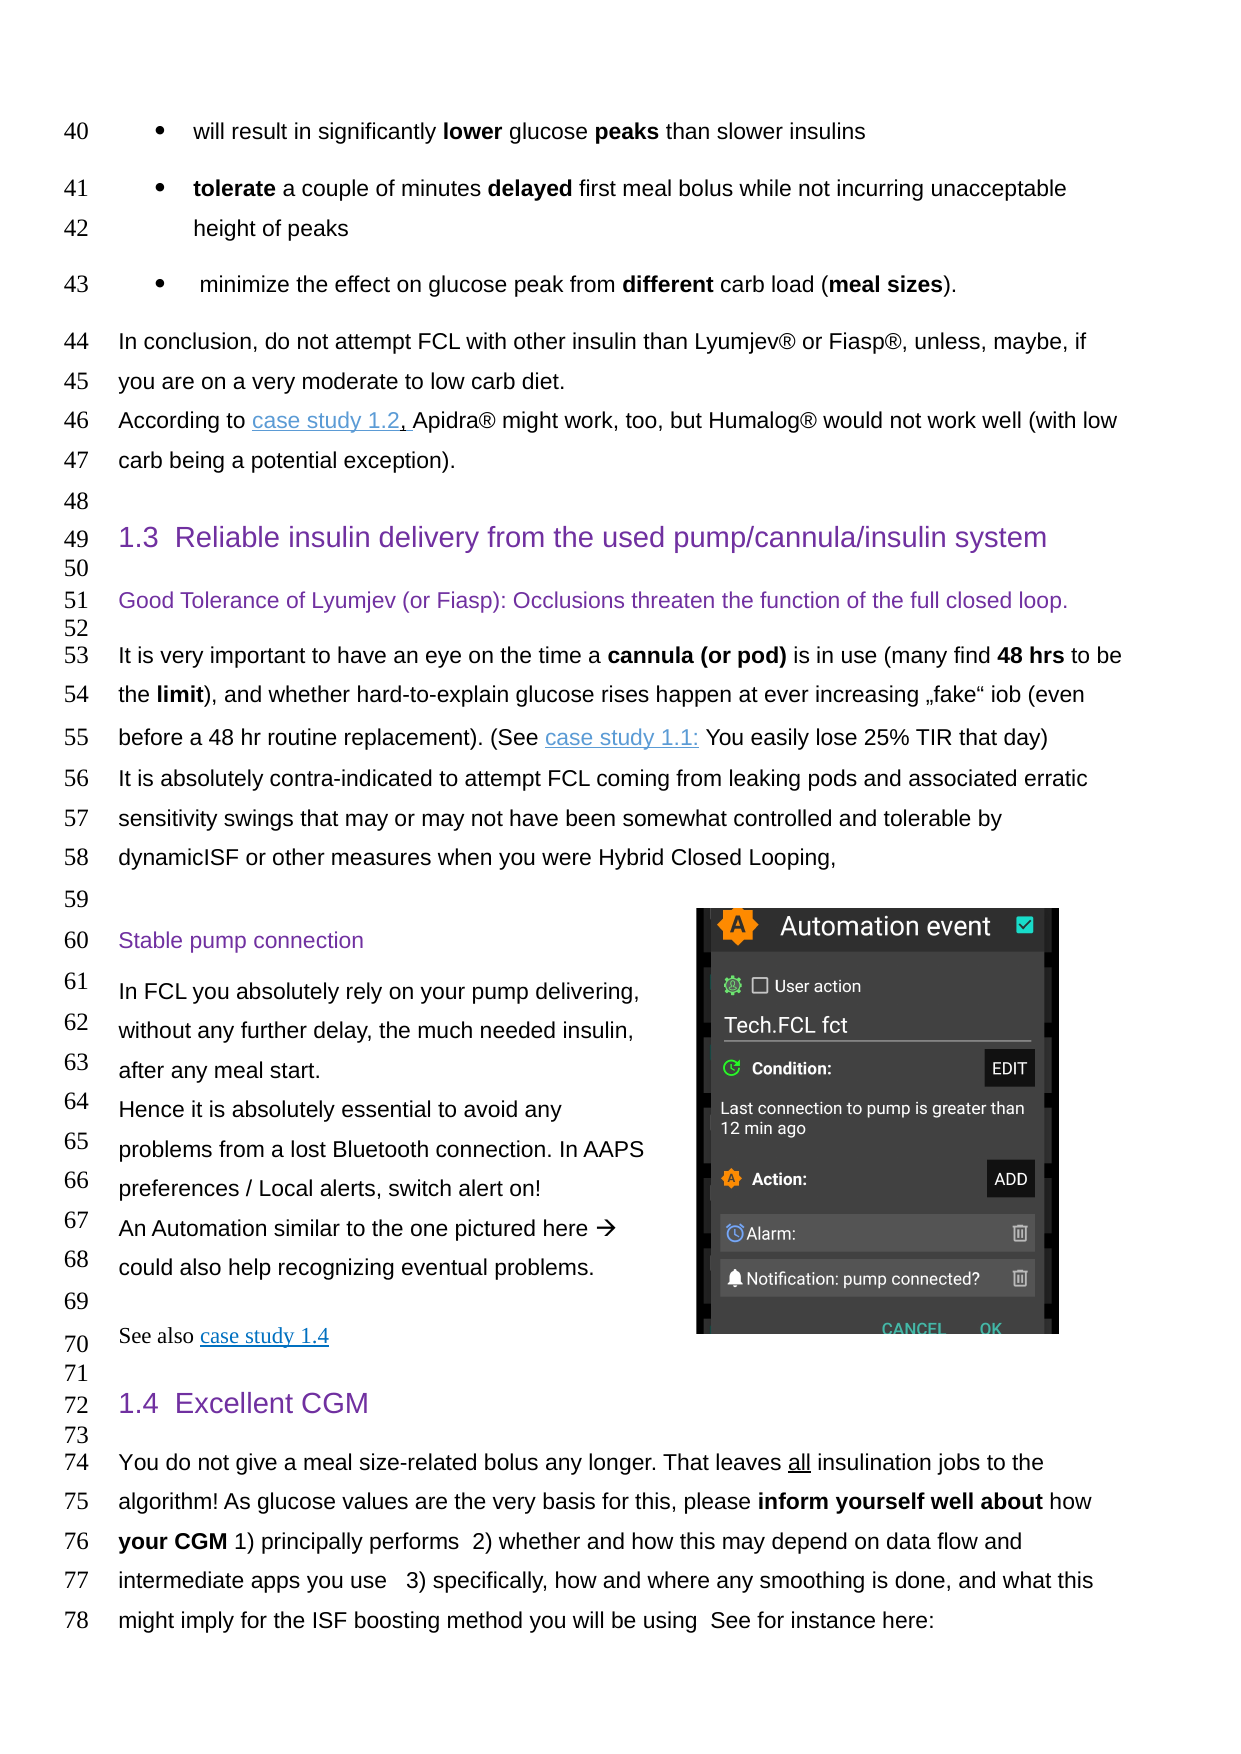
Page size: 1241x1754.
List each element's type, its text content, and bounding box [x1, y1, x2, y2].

text In FCL you absolutely rely on your pump delivering, without any further delay, the much needed insulin, after any meal start. [118, 978, 653, 1083]
text 1.4 Excellent CGM [118, 1386, 1122, 1420]
text 1.3 Reliable insulin delivery from the used pump/cannula/insulin system [118, 520, 1122, 553]
list minimize the effect on glucose peak from different carb load (meal sizes). [156, 271, 1122, 298]
text It is absolutely contra-indicated to attempt FCL coming from leaking pods and associated erratic sensitivity swings that may or may not have been somewhat controlled and tolerable by dynamicISF or other measures when you were Hybrid Closed Looping, [118, 765, 1122, 871]
list tolerate a couple of minutes delayed first meal bolus while not incurring unacceptable height of peaks [156, 175, 1122, 241]
text Stable pump connection [118, 927, 681, 953]
text [1075, 927, 1122, 953]
text You do not give a meal size-related bolus any longer. That leaves all insulination jobs to the algorithm! As glucose values are the very basis for this, please inform yourself well about how your CGM 1) principally performs 2) whether and how this may depend on data flow and intermediate apps you use 3) specifically, how and where any smoothing is done, and what this might imply for the ISF boosting method you will be using See for instance here: [118, 1449, 1122, 1633]
text [103, 971, 668, 1359]
text According to case study 1.2, Apidra® might work, too, but Humalog® would not work well (with low carb being a potential exception). [118, 407, 1122, 473]
text Good Tolerance of Lyumjev (or Fiasp): Occlusions threaten the function of the full closed loop. [118, 587, 1122, 613]
text It is very important to have an eye on the time a cannula (or pod) is in use (many find 48 hrs to be the limit), and whether hard-to-explain glucose rises happen at ever increasing „fake“ iob (even before a 48 hr routine replacement). (See case study 1.1: You easily lose 25% TIR that day) [118, 642, 1122, 751]
text In conclusion, do not attempt FCL with other insulin than Lyumjev® or Fiasp®, unless, maybe, if you are on a very moderate to low carb diet. [118, 328, 1122, 394]
list will result in significantly lower glucose peaks than slower insulins [156, 118, 1122, 145]
text See also case study 1.4 [118, 1323, 653, 1349]
text Hence it is absolutely essential to avoid any problems from a lost Bluetooth connection. In AAPS preferences / Local alerts, switch alert on! An Automation similar to the one pictured here  could also help recognizing eventual problems. [118, 1096, 653, 1281]
